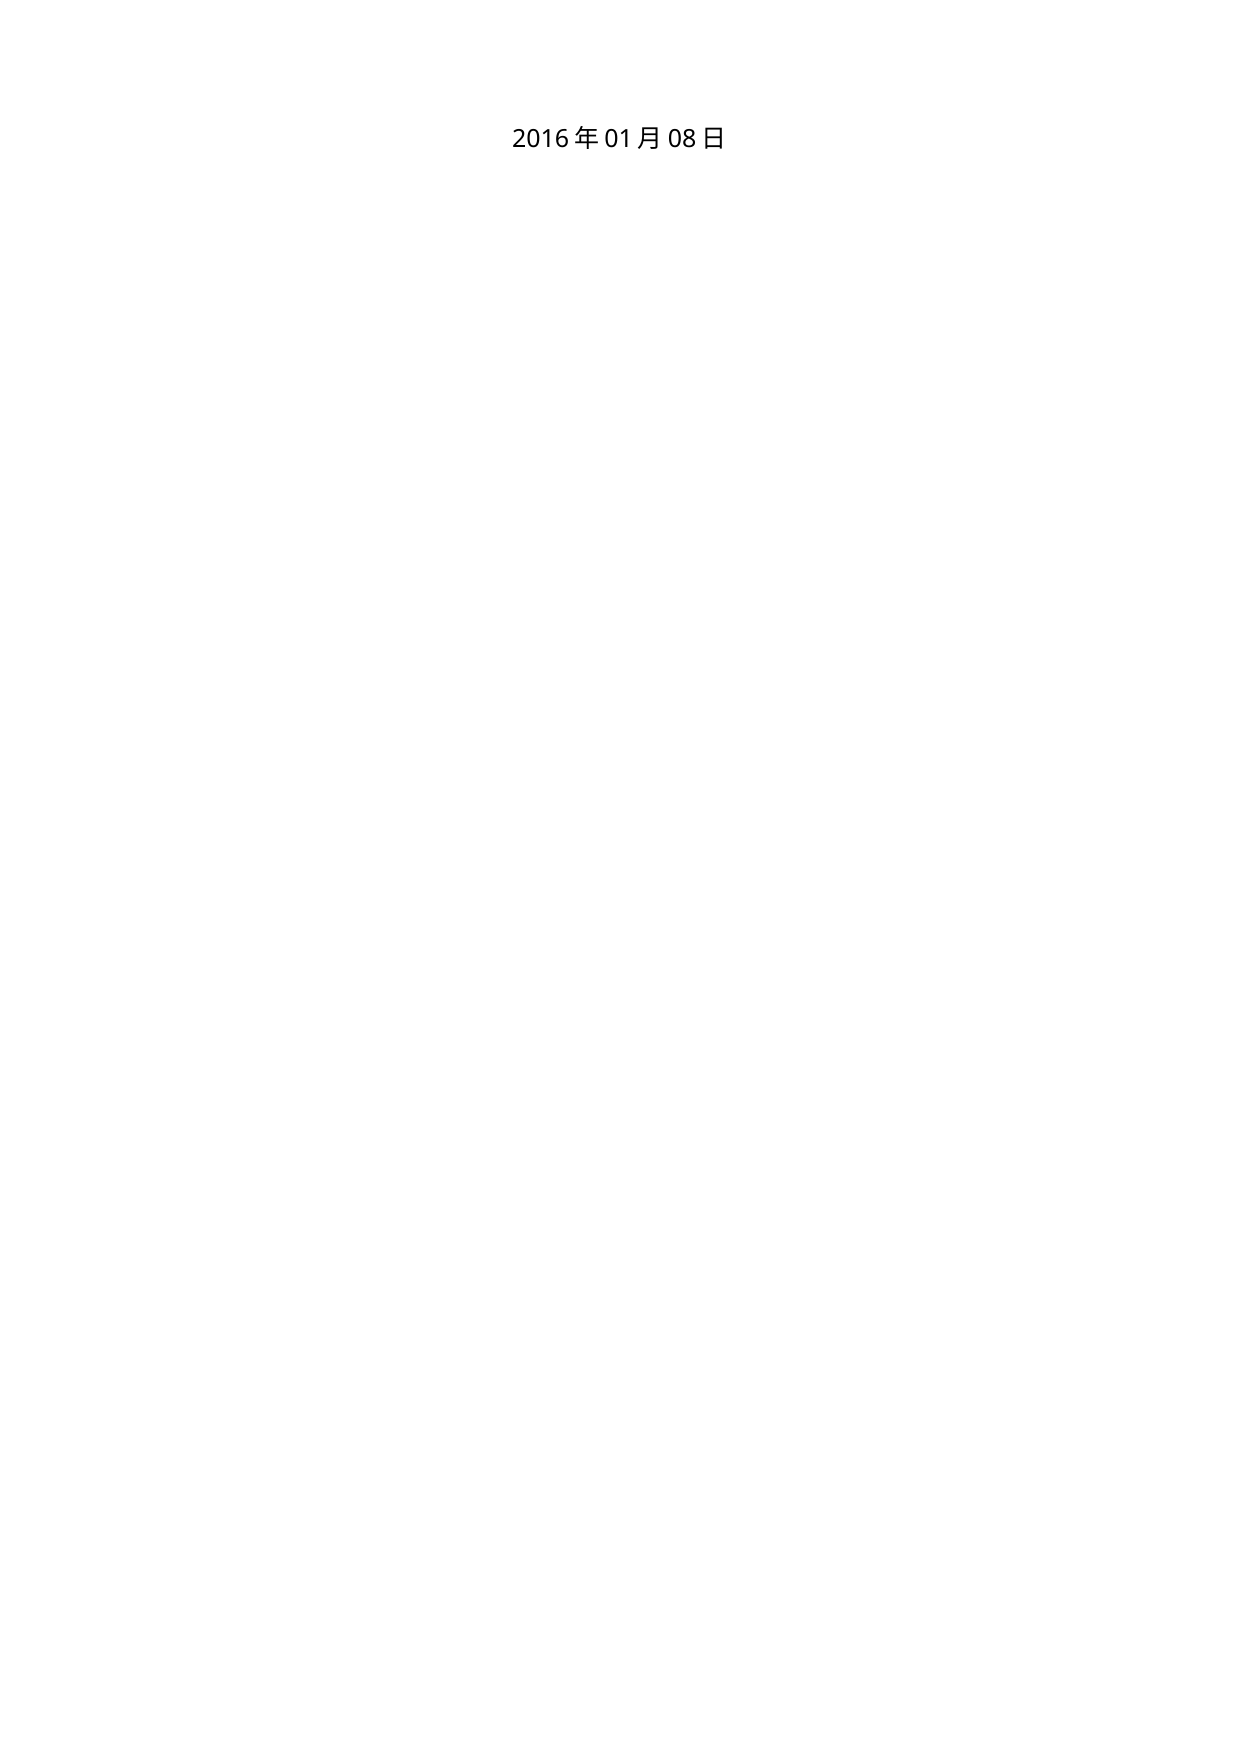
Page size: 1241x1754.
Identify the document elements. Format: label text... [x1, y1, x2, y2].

text 2016年01月08日 [118, 118, 1122, 154]
